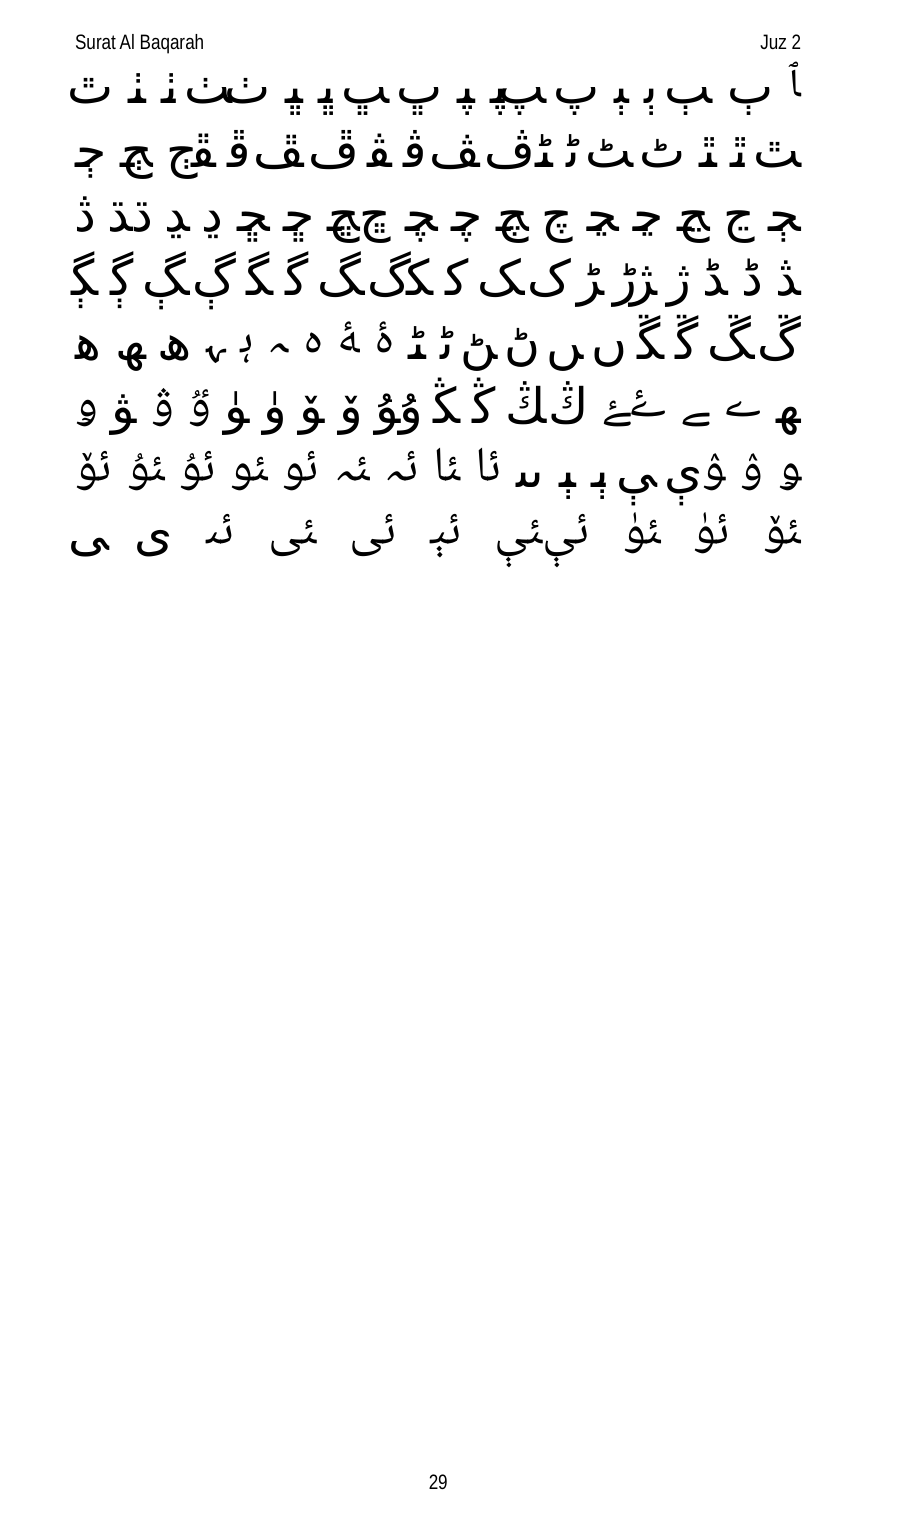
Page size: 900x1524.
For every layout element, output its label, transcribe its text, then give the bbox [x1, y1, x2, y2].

text ﭑ ﭒ ﭓ ﭔ ﭕ ﭖ ﭗﭘ ﭙ ﭚ ﭛ ﭜ ﭝ ﭞﭟ ﭠ ﭡ ﭢ ﭣ ﭤ ﭥ ﭦ ﭧ ﭨ ﭩﭪ ﭫ ﭬ ﭭ ﭮ ﭯ ﭰ ﭱﭲ ﭳ ﭴ ﭵ ﭶ ﭷ ﭸ ﭹ ﭺ ﭻ ﭼ ﭽ ﭾﭿ ﮀ ﮁ ﮂ ﮃ ﮄﮅ ﮆ ﮇ ﮈ ﮉ ﮊ ﮋﮌ ﮍ ﮎ ﮏ ﮐ ﮑﮒ ﮓ ﮔ ﮕ ﮖ ﮗ ﮘ ﮙ ﮚ ﮛ ﮜ ﮝ ﮞ ﮟ ﮠ ﮡ ﮢ ﮣ ﮤ ﮥ ﮦ ﮧ ﮨ ﮩ ﮪ ﮫ ﮬ ﮭ ﮮ ﮯ ﮰﮱ ﯓ ﯔ ﯕ ﯖ ﯗﯘ ﯙ ﯚ ﯛ ﯜ ﯝ ﯞ ﯟ ﯠ ﯡ ﯢ ﯣﯤ ﯥ ﯦ ﯧ ﯨﯩ ﯪ ﯫ ﯬ ﯭ ﯮ ﯯ ﯰ ﯱ ﯲ ﯳ ﯴ ﯵ ﯶﯷ ﯸ ﯹ ﯺ ﯻ ﯼ ﯽ [75, 60, 801, 571]
